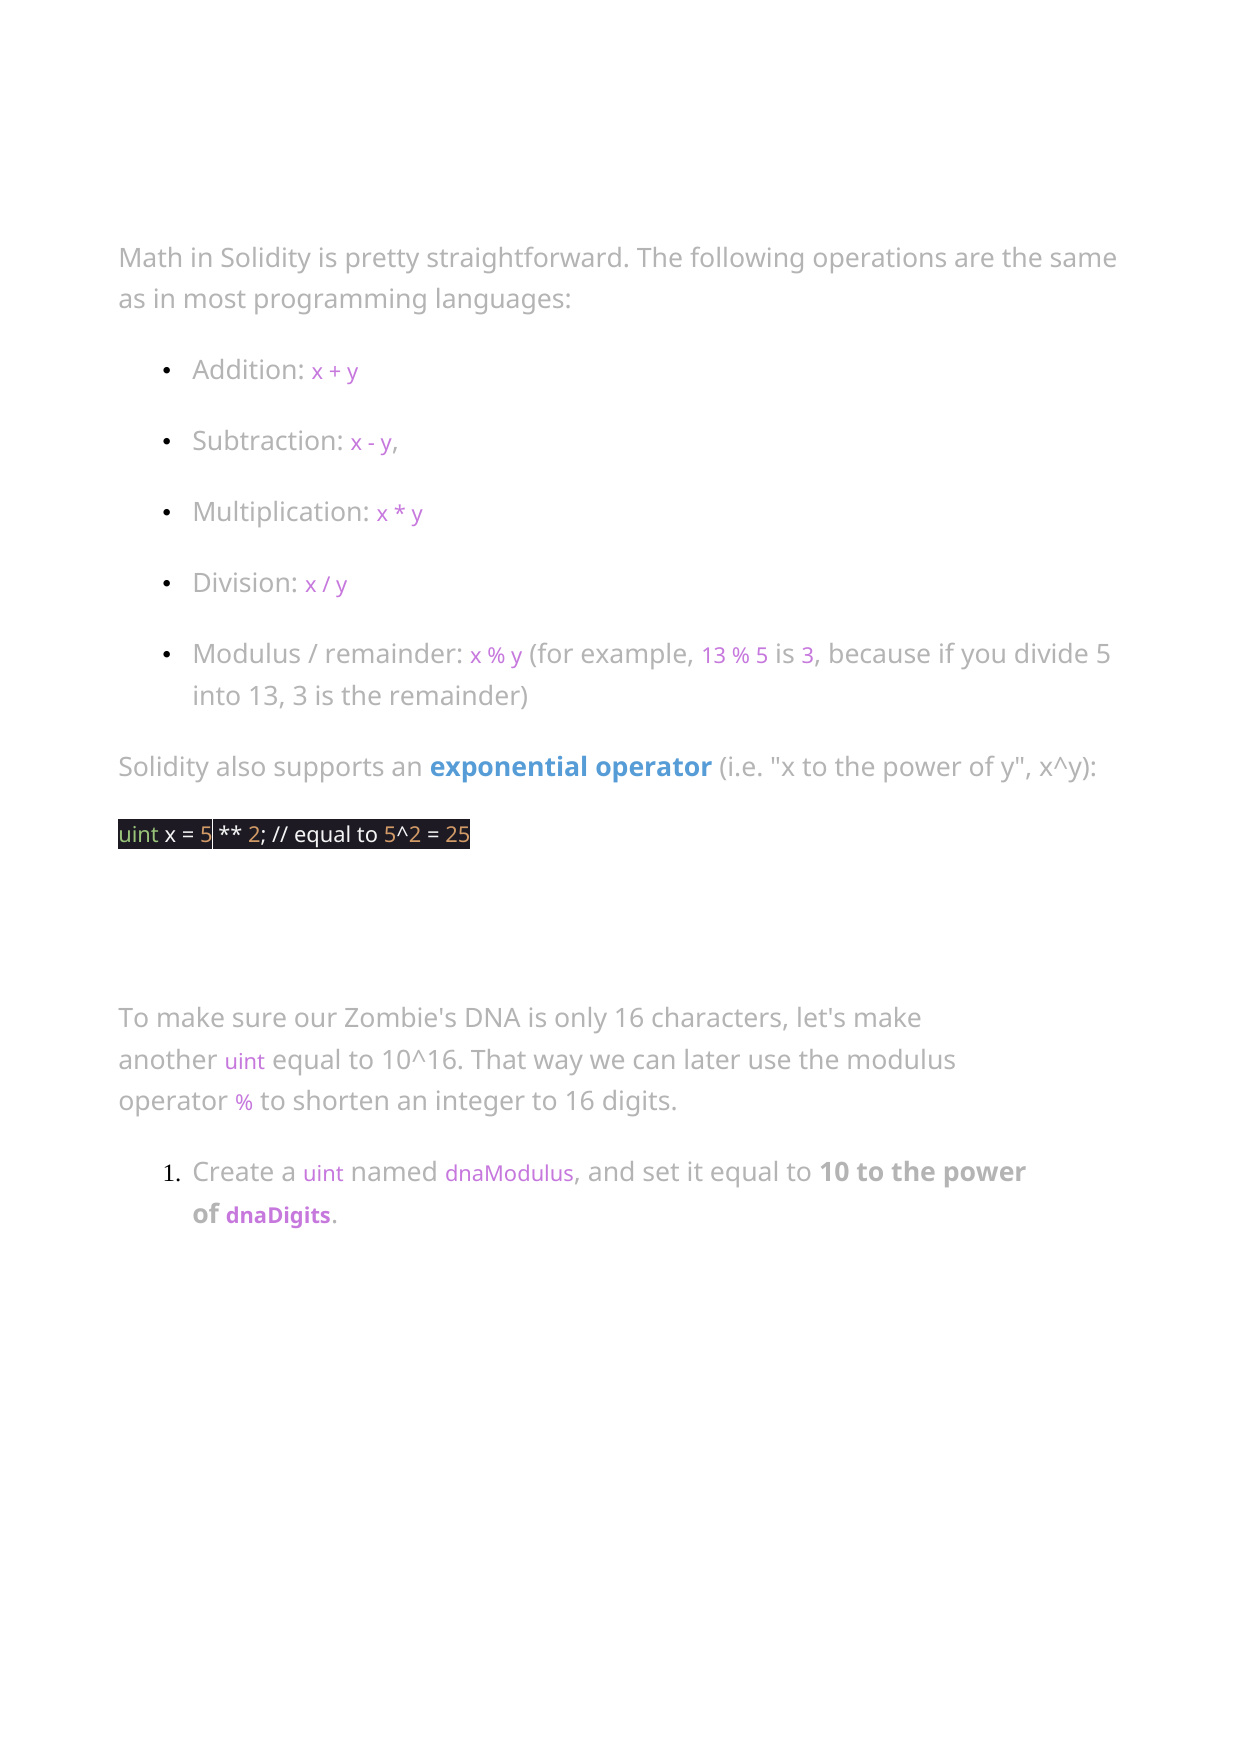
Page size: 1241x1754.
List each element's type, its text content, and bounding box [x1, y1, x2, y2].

text To make sure our Zombie's DNA is only 16 characters, let's make another uint equal to 10^16. That way we can later use the modulus operator % to shorten an integer to 16 digits. [118, 999, 1122, 1118]
list Division: x / y [162, 564, 1122, 601]
list Subtraction: x - y, [162, 422, 1122, 458]
list Multiplication: x * y [162, 493, 1122, 529]
list Addition: x + y [162, 351, 1122, 387]
text Solidity also supports an exponential operator (i.e. "x to the power of y", x^y): [118, 748, 1122, 784]
subtitle Chapter 4: Math Operations [118, 134, 1122, 193]
subtitle Put it to the test [118, 894, 1122, 954]
text uint x = 5 ** 2; // equal to 5^2 = 25 [118, 819, 1122, 849]
text Math in Solidity is pretty straightforward. The following operations are the same as in most programming languages: [118, 239, 1122, 316]
list Modulus / remainder: x % y (for example, 13 % 5 is 3, because if you divide 5 into 13, 3 is the remainder) [162, 636, 1122, 713]
list Create a uint named dnaModulus, and set it equal to 10 to the power of dnaDigits. [162, 1153, 1122, 1231]
